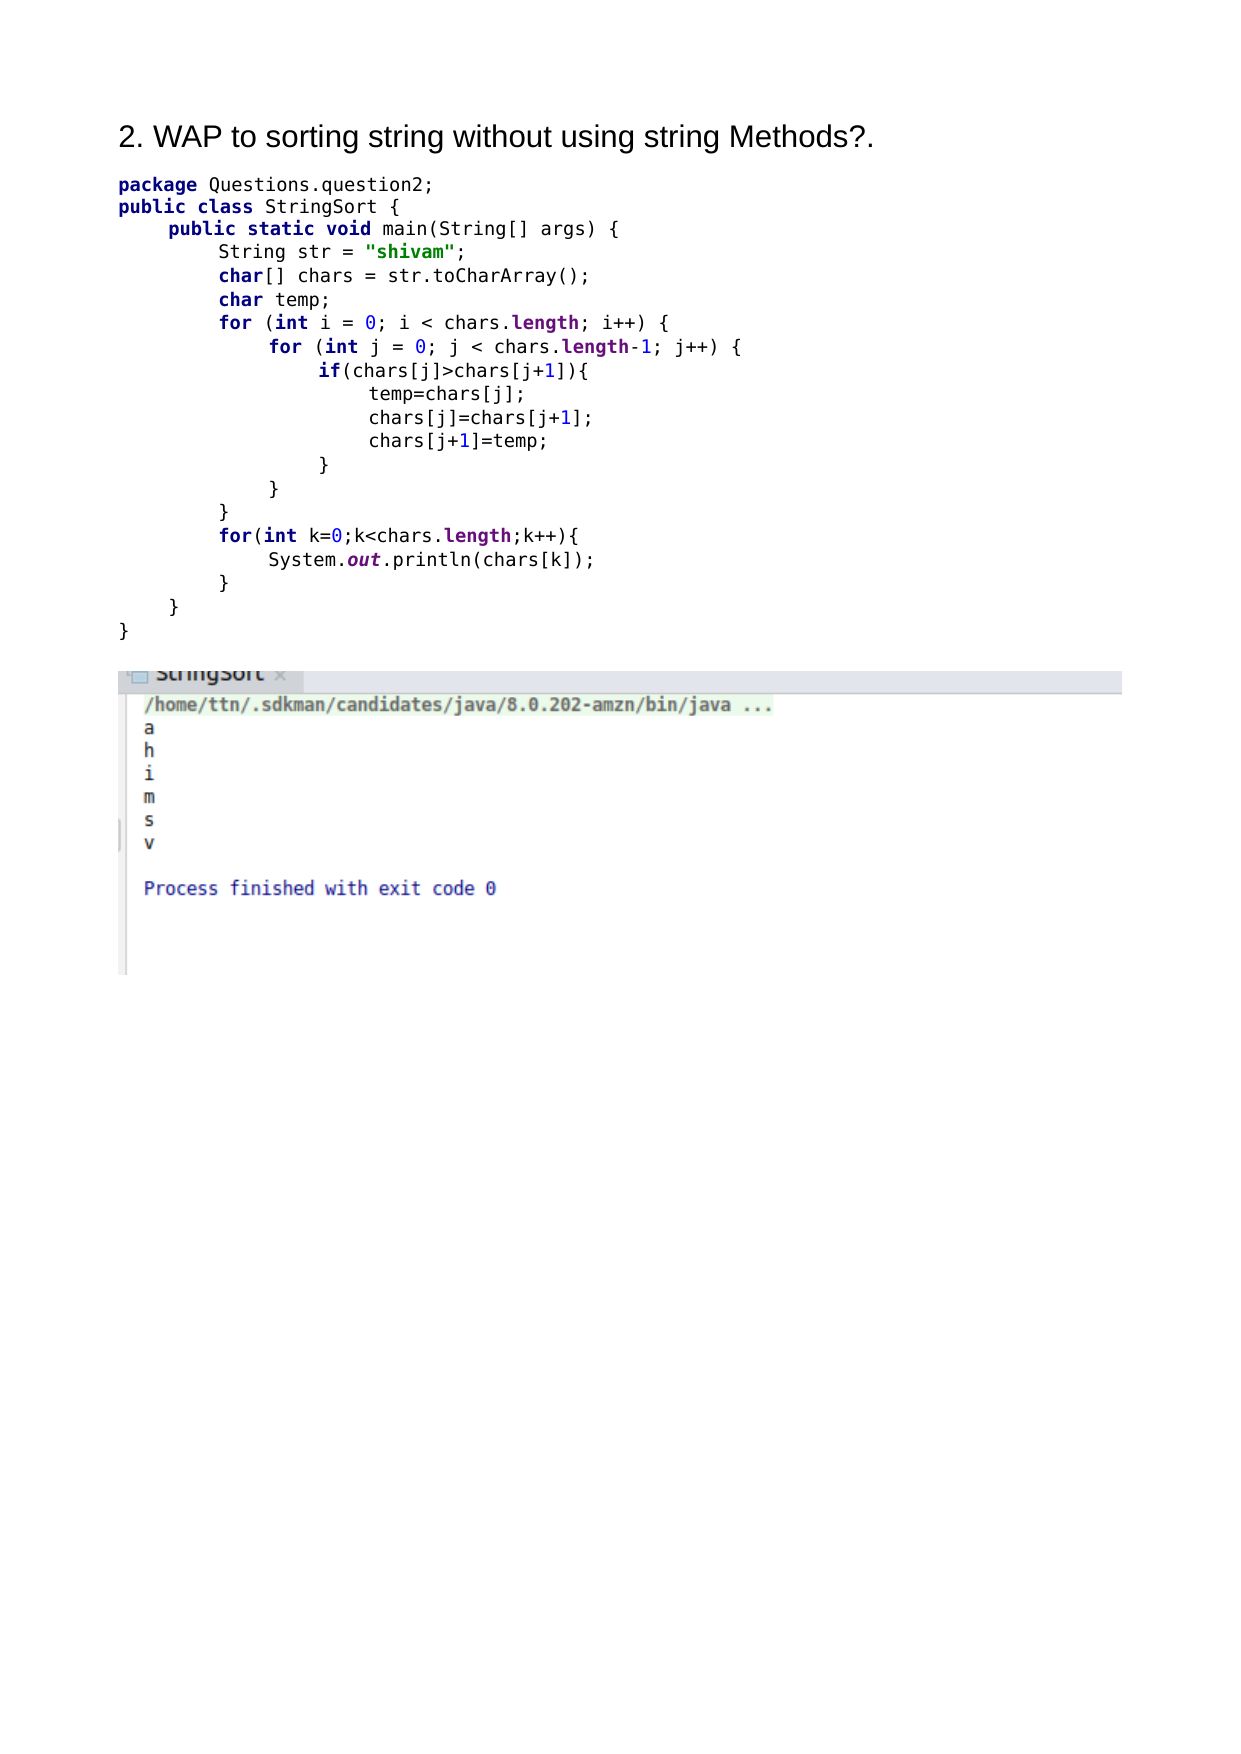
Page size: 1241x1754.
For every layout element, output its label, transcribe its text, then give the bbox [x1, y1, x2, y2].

text } [118, 454, 1122, 478]
text temp=chars[j]; [118, 383, 1122, 407]
text for (int i = 0; i < chars.length; i++) { [118, 312, 1122, 336]
text System.out.println(chars[k]); [118, 549, 1122, 572]
text } [118, 620, 1122, 642]
text public class StringSort { [118, 196, 1122, 218]
text char[] chars = str.toCharArray(); [118, 265, 1122, 289]
text chars[j+1]=temp; [118, 431, 1122, 454]
text } [118, 501, 1122, 525]
text for(int k=0;k<chars.length;k++){ [118, 525, 1122, 549]
text } [118, 572, 1122, 596]
text } [118, 478, 1122, 501]
text 2. WAP to sorting string without using string Methods?. [118, 118, 1122, 154]
picture [118, 671, 1123, 975]
text for (int j = 0; j < chars.length-1; j++) { [118, 336, 1122, 359]
text String str = "shivam"; [118, 241, 1122, 265]
text char temp; [118, 289, 1122, 312]
text chars[j]=chars[j+1]; [118, 407, 1122, 431]
text if(chars[j]>chars[j+1]){ [118, 359, 1122, 383]
text } [118, 596, 1122, 620]
text public static void main(String[] args) { [118, 218, 1122, 241]
text package Questions.question2; [118, 174, 1122, 196]
